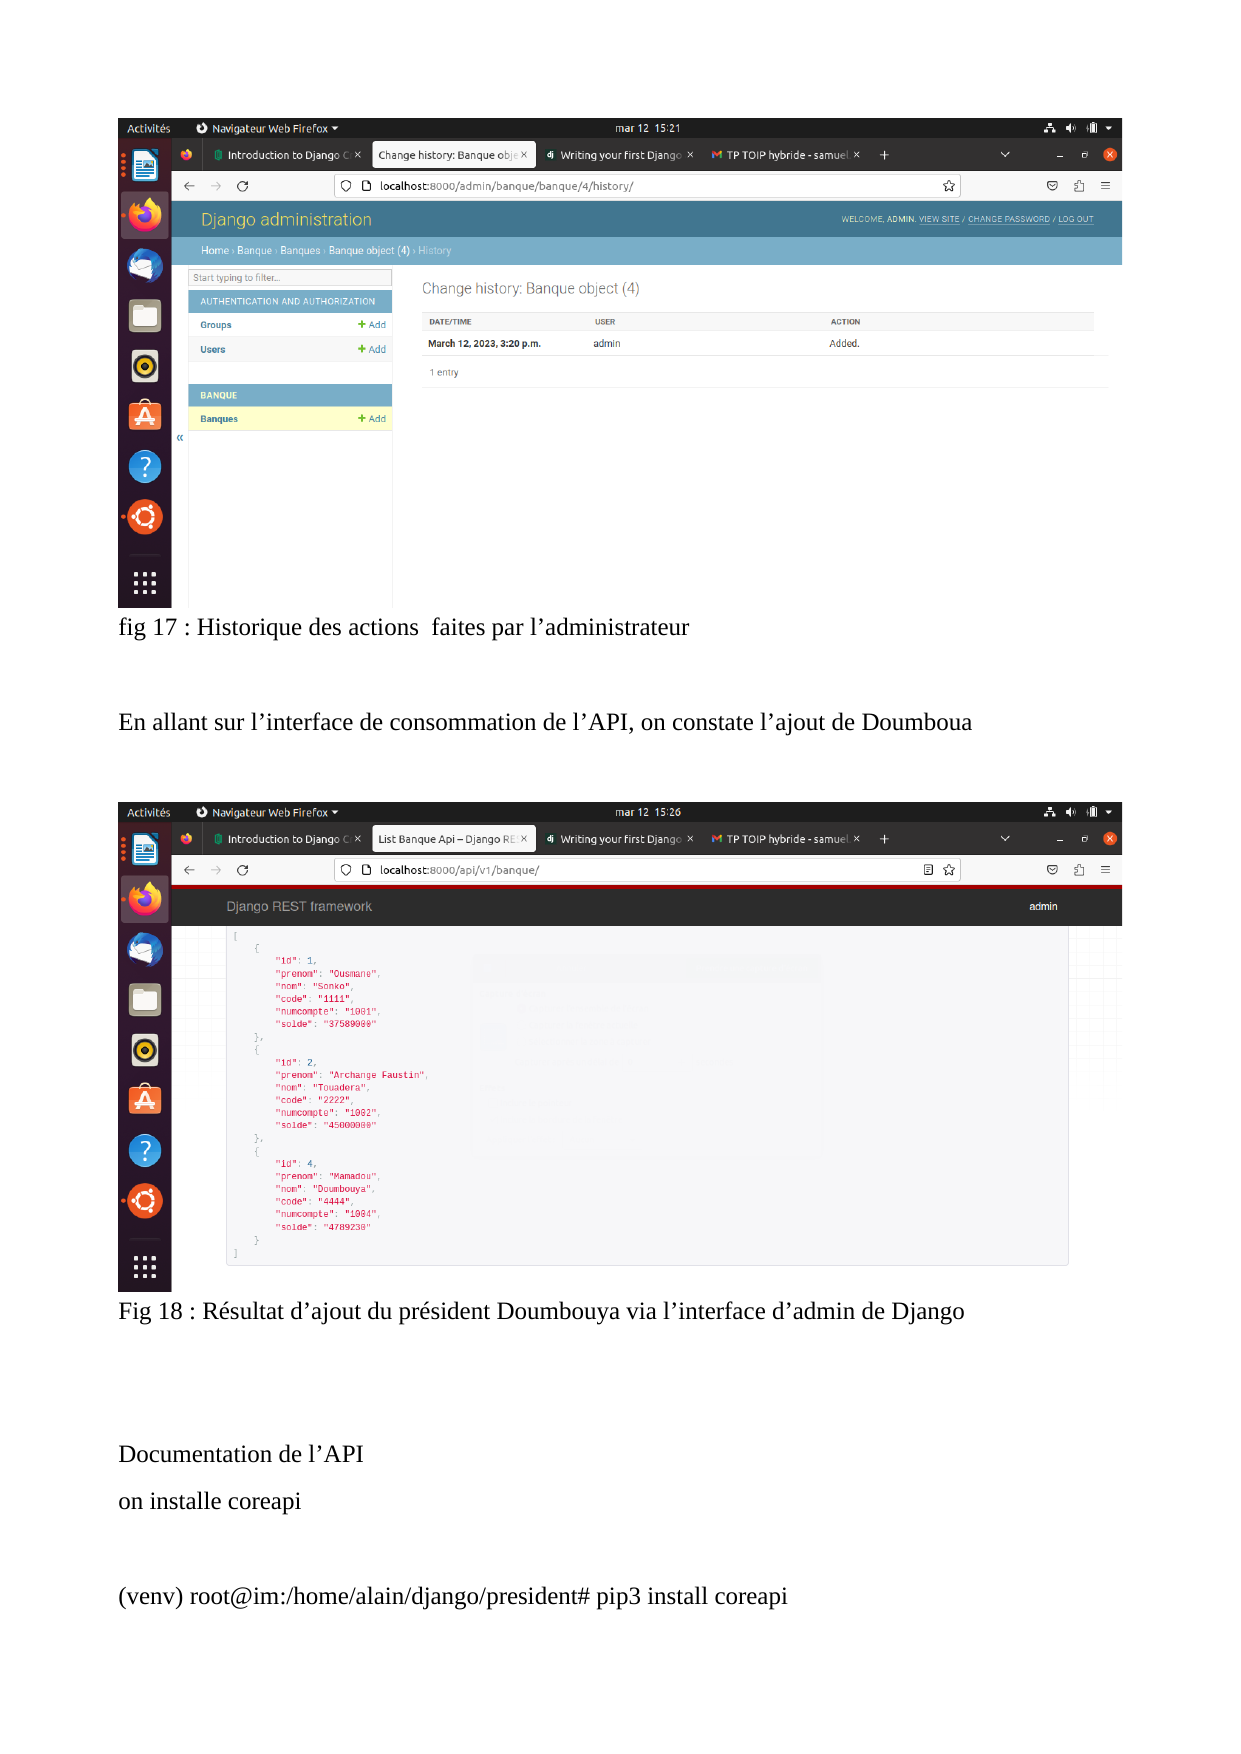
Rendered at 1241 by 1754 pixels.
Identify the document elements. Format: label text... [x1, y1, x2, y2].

text Fig 18 : Résultat d’ajout du président Doumbouya via l’interface d’admin de Django [118, 1292, 1122, 1324]
text fig 17 : Historique des actions faites par l’administrateur [118, 608, 1122, 641]
text En allant sur l’interface de consommation de l’API, on constate l’ajout de Doumboua [118, 707, 1122, 736]
text Documentation de l’API [118, 1439, 1122, 1467]
picture [118, 802, 1123, 1292]
text on installe coreapi [118, 1486, 1122, 1515]
text (venv) root@im:/home/alain/django/president# pip3 install coreapi [118, 1581, 1122, 1610]
picture [118, 118, 1123, 608]
